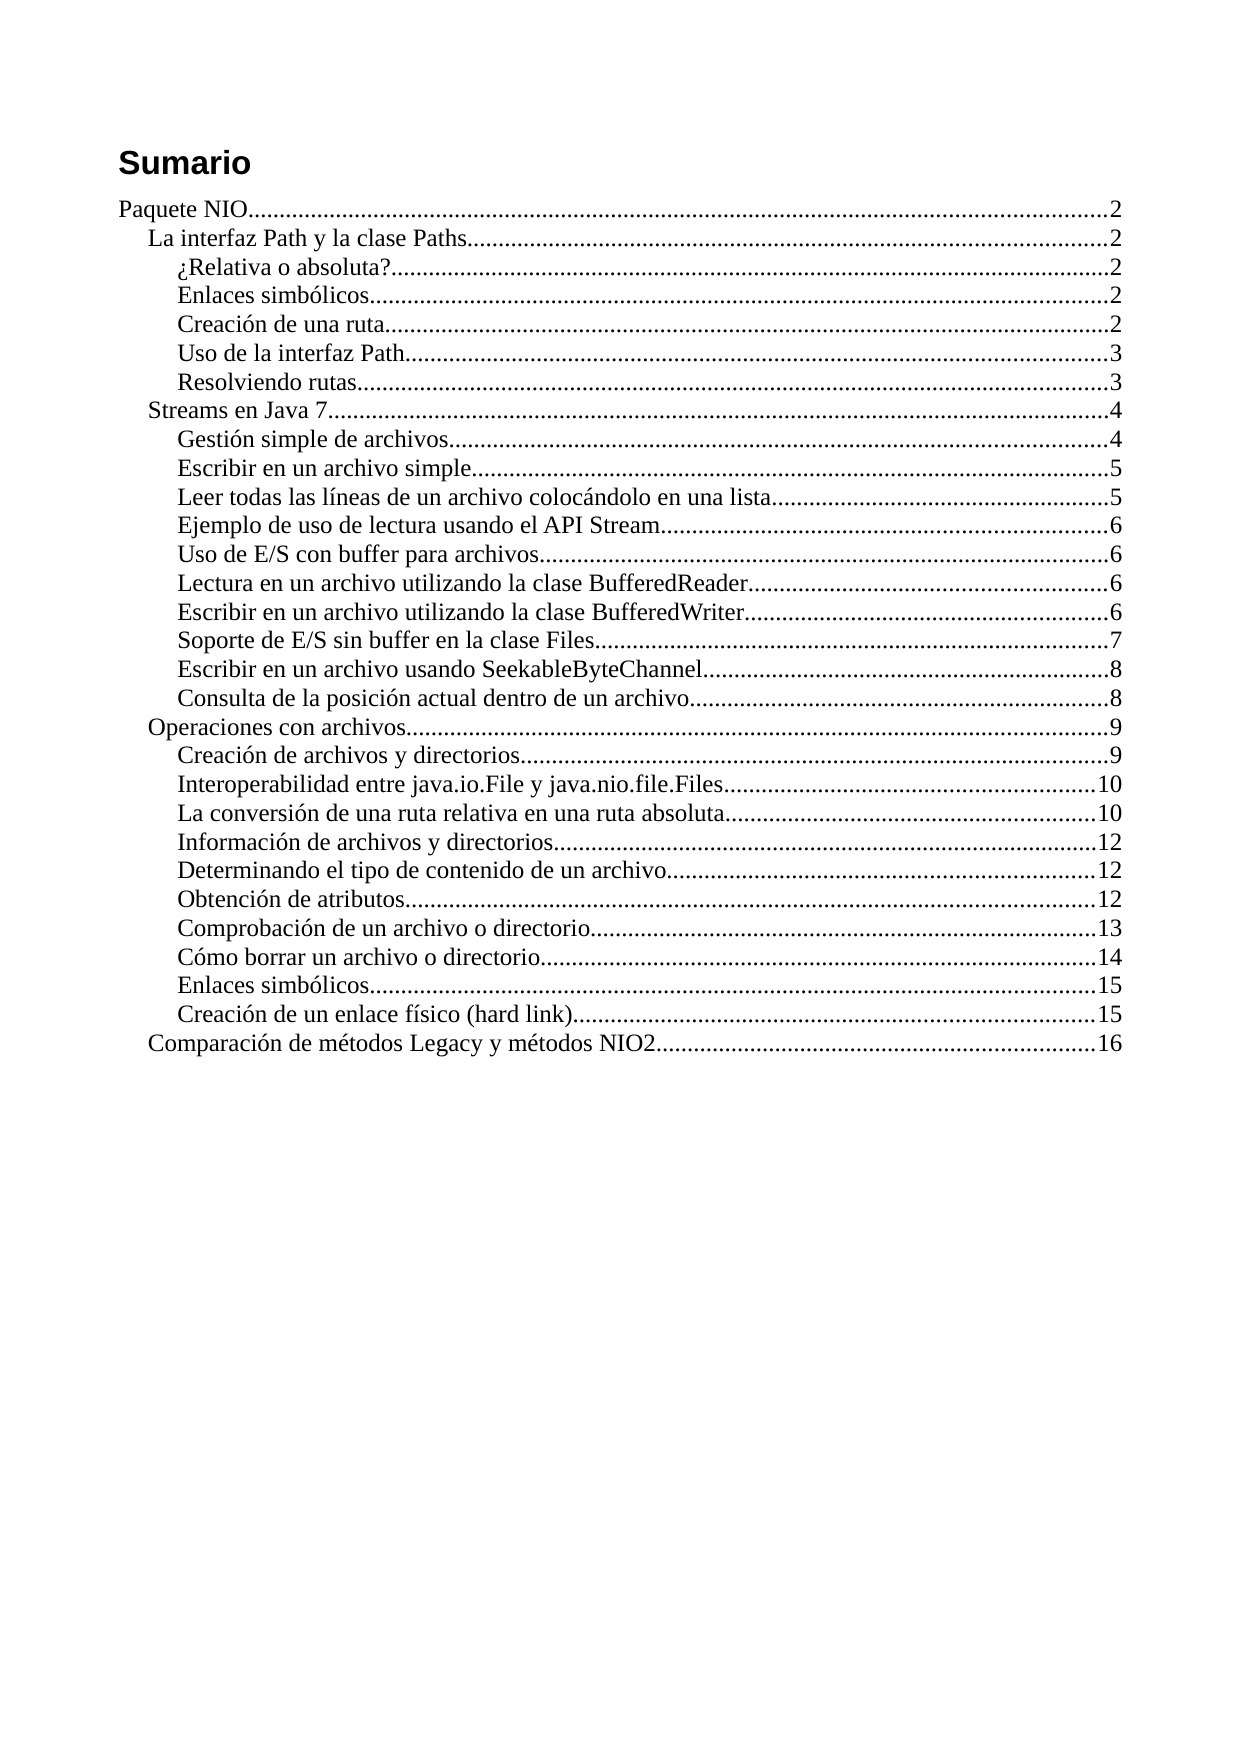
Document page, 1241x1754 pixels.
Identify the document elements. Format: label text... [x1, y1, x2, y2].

text Comparación de métodos Legacy y métodos NIO2 16 [148, 1028, 1122, 1057]
subtitle Sumario [118, 143, 1122, 182]
text Comprobación de un archivo o directorio 13 [177, 913, 1122, 942]
text Uso de E/S con buffer para archivos 6 [177, 539, 1122, 568]
text Consulta de la posición actual dentro de un archivo 8 [177, 683, 1122, 712]
text Creación de una ruta 2 [177, 309, 1122, 338]
text Lectura en un archivo utilizando la clase BufferedReader 6 [177, 568, 1122, 597]
text ¿Relativa o absoluta? 2 [177, 252, 1122, 280]
text Cómo borrar un archivo o directorio 14 [177, 942, 1122, 970]
text Leer todas las líneas de un archivo colocándolo en una lista 5 [177, 482, 1122, 510]
text Ejemplo de uso de lectura usando el API Stream 6 [177, 510, 1122, 539]
text Interoperabilidad entre java.io.File y java.nio.file.Files 10 [177, 769, 1122, 798]
text Escribir en un archivo utilizando la clase BufferedWriter 6 [177, 597, 1122, 625]
text Información de archivos y directorios 12 [177, 827, 1122, 855]
text Gestión simple de archivos 4 [177, 424, 1122, 453]
text Escribir en un archivo usando SeekableByteChannel 8 [177, 654, 1122, 683]
text Uso de la interfaz Path 3 [177, 338, 1122, 367]
text Creación de archivos y directorios 9 [177, 740, 1122, 769]
text Enlaces simbólicos 2 [177, 280, 1122, 309]
text Enlaces simbólicos 15 [177, 970, 1122, 999]
text Creación de un enlace físico (hard link) 15 [177, 999, 1122, 1028]
text Resolviendo rutas 3 [177, 367, 1122, 395]
text Soporte de E/S sin buffer en la clase Files 7 [177, 625, 1122, 654]
text Streams en Java 7 4 [148, 395, 1122, 424]
text Determinando el tipo de contenido de un archivo 12 [177, 855, 1122, 884]
text La conversión de una ruta relativa en una ruta absoluta 10 [177, 798, 1122, 827]
text Operaciones con archivos 9 [148, 712, 1122, 740]
text Obtención de atributos 12 [177, 884, 1122, 913]
text La interfaz Path y la clase Paths 2 [148, 223, 1122, 252]
text Paquete NIO 2 [118, 194, 1122, 223]
text Escribir en un archivo simple 5 [177, 453, 1122, 482]
